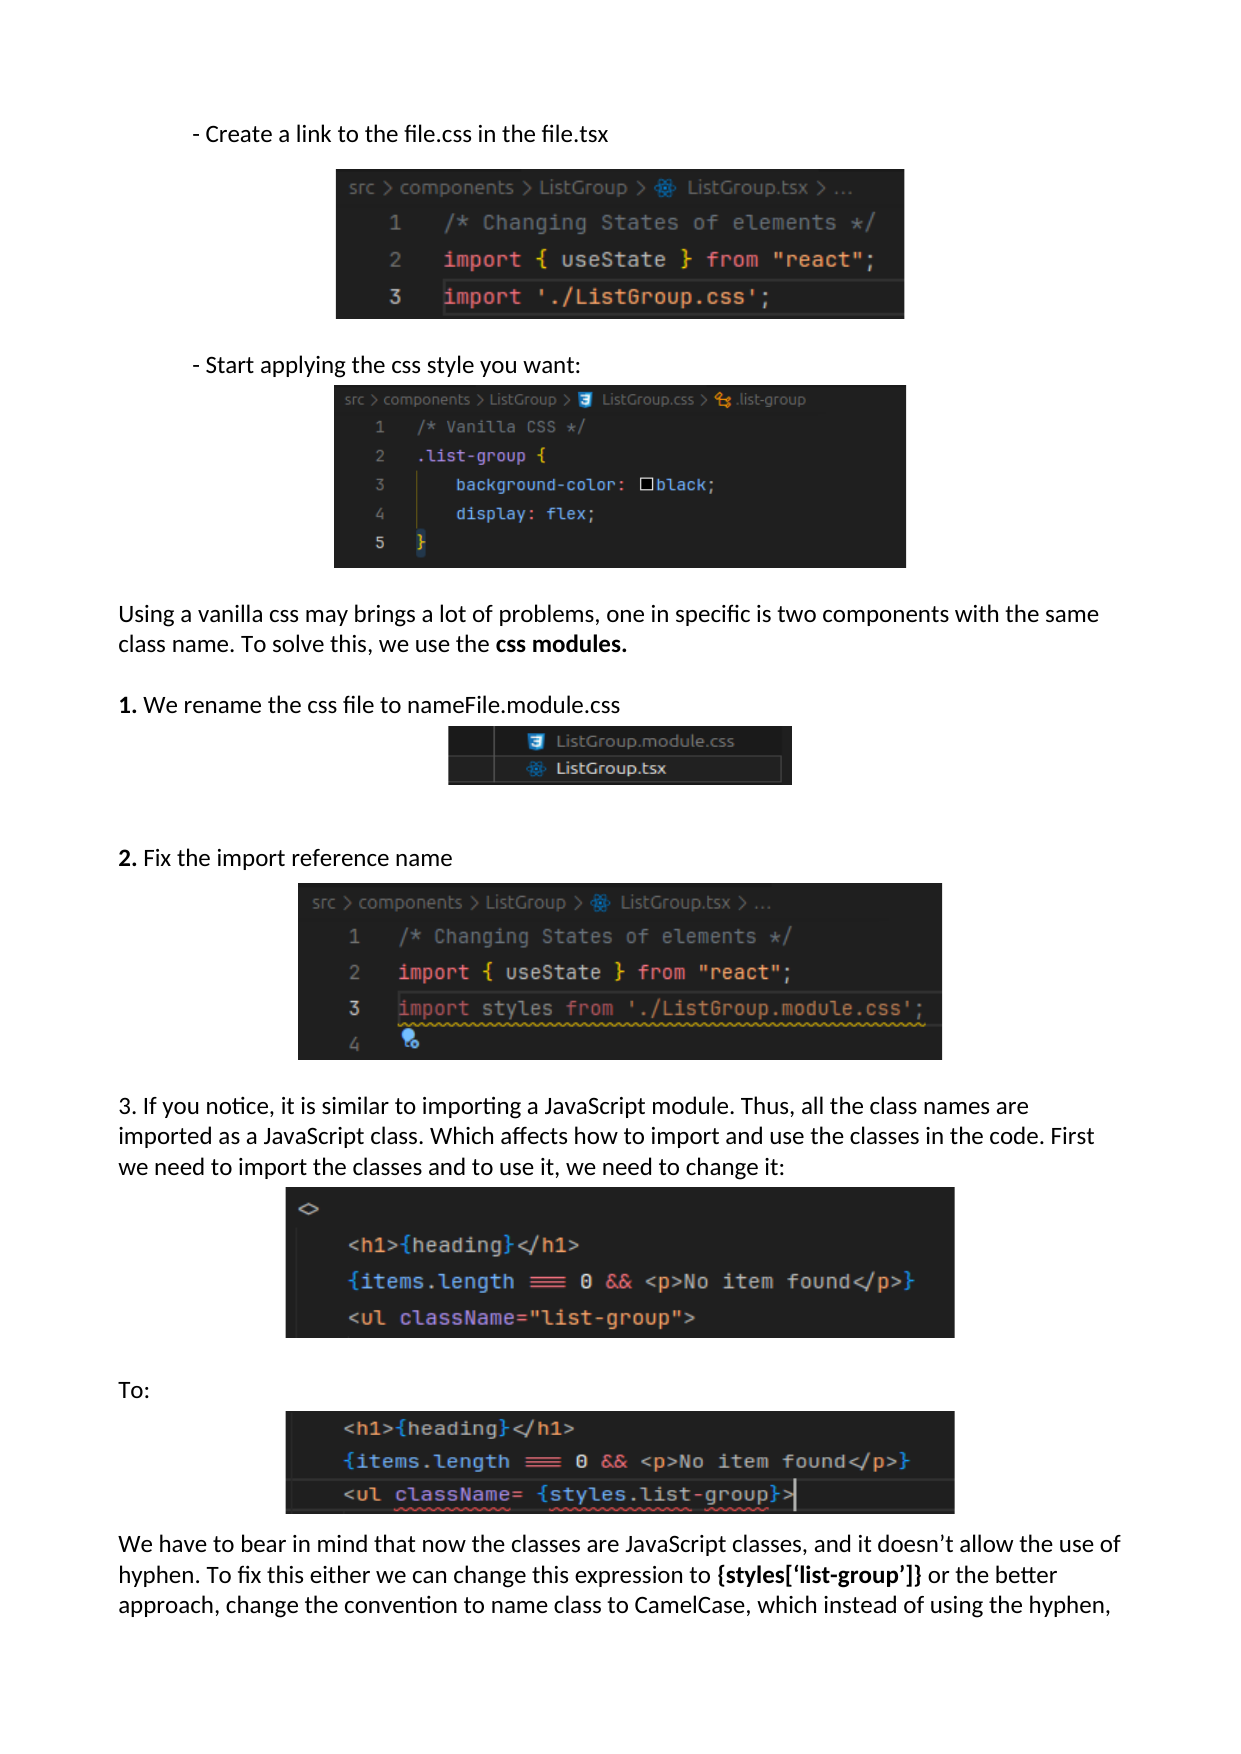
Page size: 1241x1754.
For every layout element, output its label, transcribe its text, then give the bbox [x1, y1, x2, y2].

picture [285, 1187, 955, 1338]
text 2. Fix the import reference name [118, 842, 1122, 873]
text - Start applying the css style you want: [118, 349, 1122, 379]
text To: [118, 1374, 1122, 1405]
text 1. We rename the css file to nameFile.module.css [118, 689, 1122, 720]
picture [448, 726, 792, 785]
picture [285, 1411, 955, 1514]
picture [335, 169, 905, 319]
picture [334, 385, 907, 568]
text [336, 161, 904, 169]
text Using a vanilla css may brings a lot of problems, one in specific is two components with the same class name. To solve this, we use the css modules. [118, 598, 1122, 659]
picture [298, 883, 943, 1060]
text 3. If you notice, it is similar to importing a JavaScript module. Thus, all the class names are imported as a JavaScript class. Which affects how to import and use the classes in the code. First we need to import the classes and to use it, we need to change it: [118, 1090, 1122, 1181]
text - Create a link to the file.css in the file.tsx [118, 118, 1122, 149]
text We have to bear in mind that now the classes are JavaScript classes, and it doesn’t allow the use of hyphen. To fix this either we can change this expression to {styles[‘list-group’]} or the better approach, change the convention to name class to CamelCase, which instead of using the hyphen, [118, 1405, 1122, 1620]
